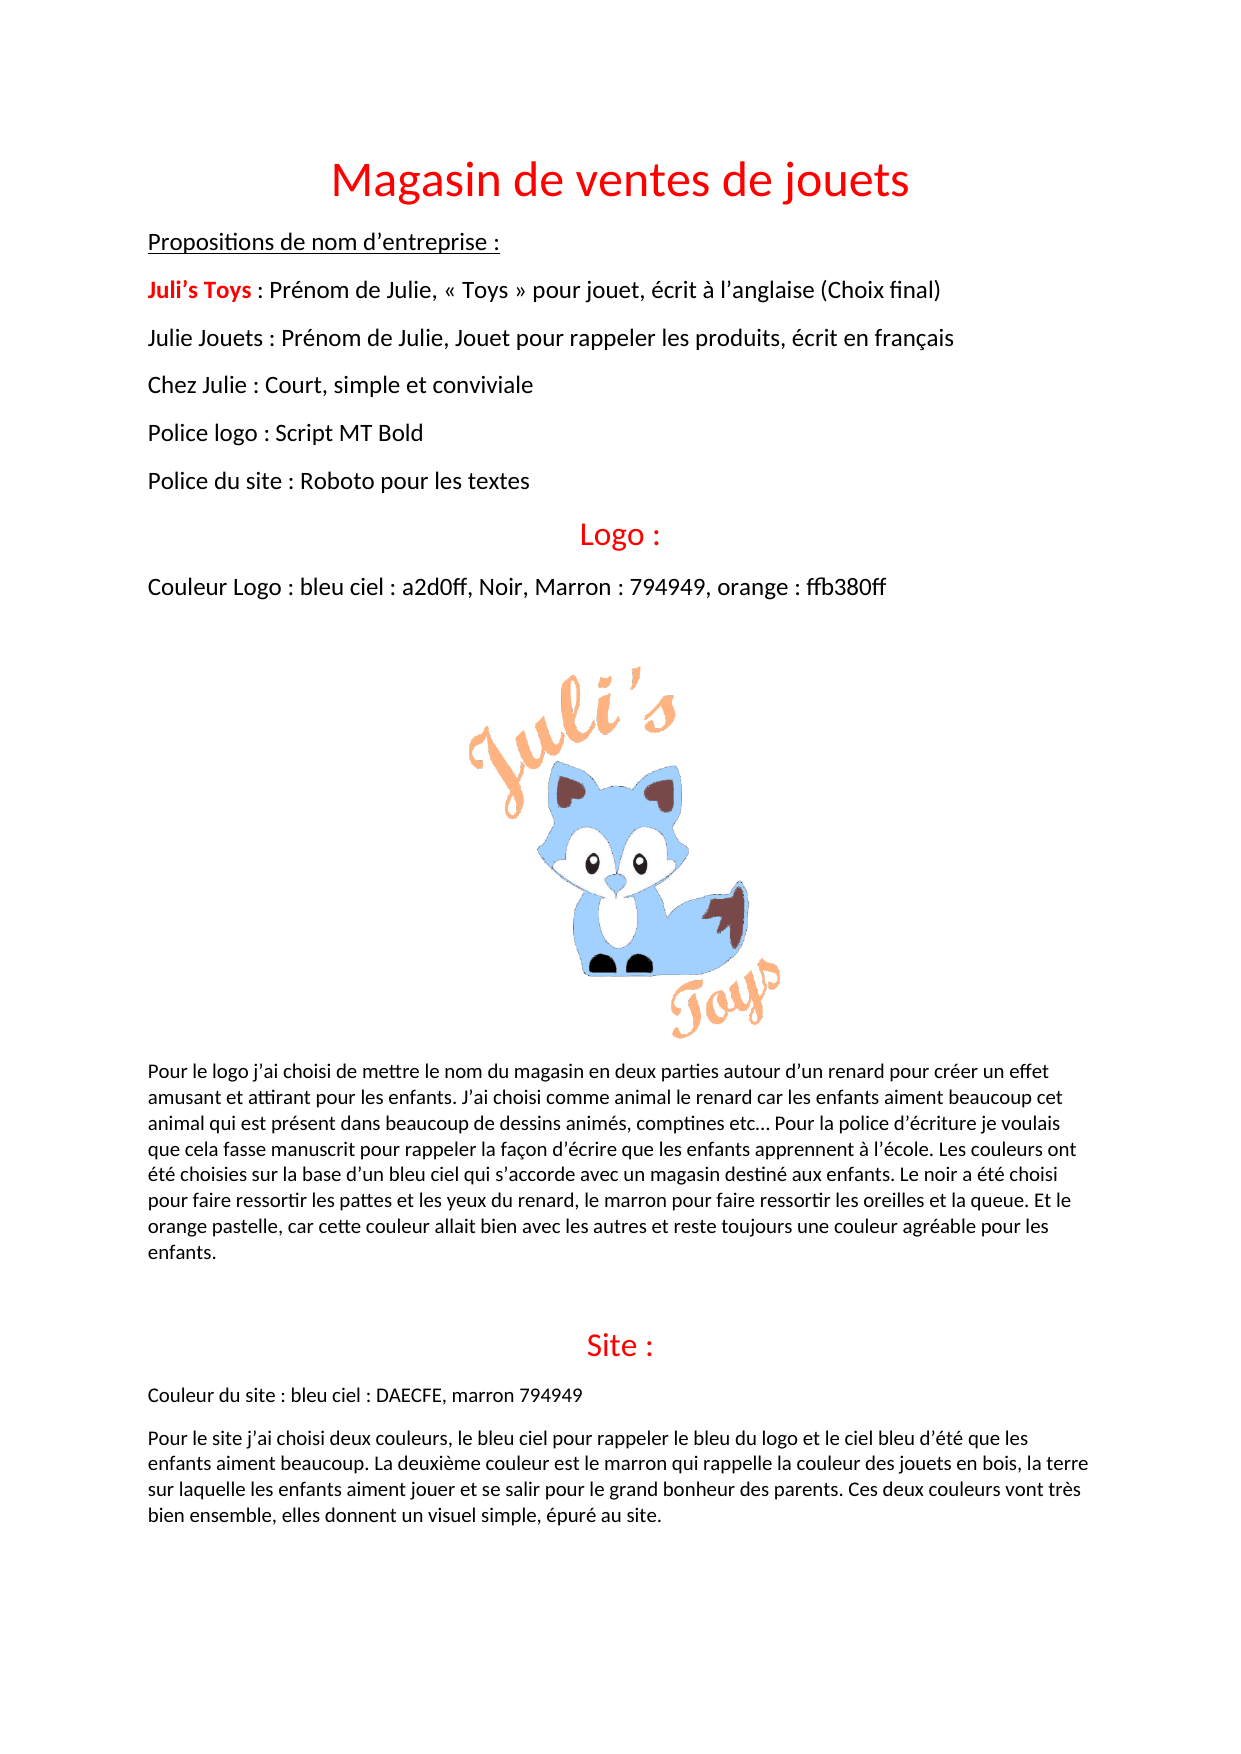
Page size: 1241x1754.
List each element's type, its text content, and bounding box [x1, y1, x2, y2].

text Logo : [148, 513, 1093, 553]
text Chez Julie : Court, simple et conviviale [148, 369, 1093, 400]
text Julie Jouets : Prénom de Julie, Jouet pour rappeler les produits, écrit en français [148, 322, 1093, 352]
text Pour le logo j’ai choisi de mettre le nom du magasin en deux parties autour d’un renard pour créer un effet amusant et attirant pour les enfants. J’ai choisi comme animal le renard car les enfants aiment beaucoup cet animal qui est présent dans beaucoup de dessins animés, comptines etc… Pour la police d’écriture je voulais que cela fasse manuscrit pour rappeler la façon d’écrire que les enfants apprennent à l’école. Les couleurs ont été choisies sur la base d’un bleu ciel qui s’accorde avec un magasin destiné aux enfants. Le noir a été choisi pour faire ressortir les pattes et les yeux du renard, le marron pour faire ressortir les oreilles et la queue. Et le orange pastelle, car cette couleur allait bien avec les autres et reste toujours une couleur agréable pour les enfants. [148, 1058, 1093, 1264]
text Pour le site j’ai choisi deux couleurs, le bleu ciel pour rappeler le bleu du logo et le ciel bleu d’été que les enfants aiment beaucoup. La deuxième couleur est le marron qui rappelle la couleur des jouets en bois, la terre sur laquelle les enfants aiment jouer et se salir pour le grand bonheur des parents. Ces deux couleurs vont très bien ensemble, elles donnent un visuel simple, épuré au site. [148, 1425, 1093, 1528]
text Couleur Logo : bleu ciel : a2d0ff, Noir, Marron : 794949, orange : ffb380ff [148, 571, 1093, 601]
text Propositions de nom d’entreprise : [148, 226, 1093, 257]
text Juli’s Toys : Prénom de Julie, « Toys » pour jouet, écrit à l’anglaise (Choix final) [148, 274, 1093, 305]
text Site : [148, 1324, 1093, 1365]
text Couleur du site : bleu ciel : DAECFE, marron 794949 [148, 1382, 1093, 1408]
text Police logo : Script MT Bold [148, 417, 1093, 448]
text Magasin de ventes de jouets [148, 148, 1093, 209]
text Police du site : Roboto pour les textes [148, 465, 1093, 496]
